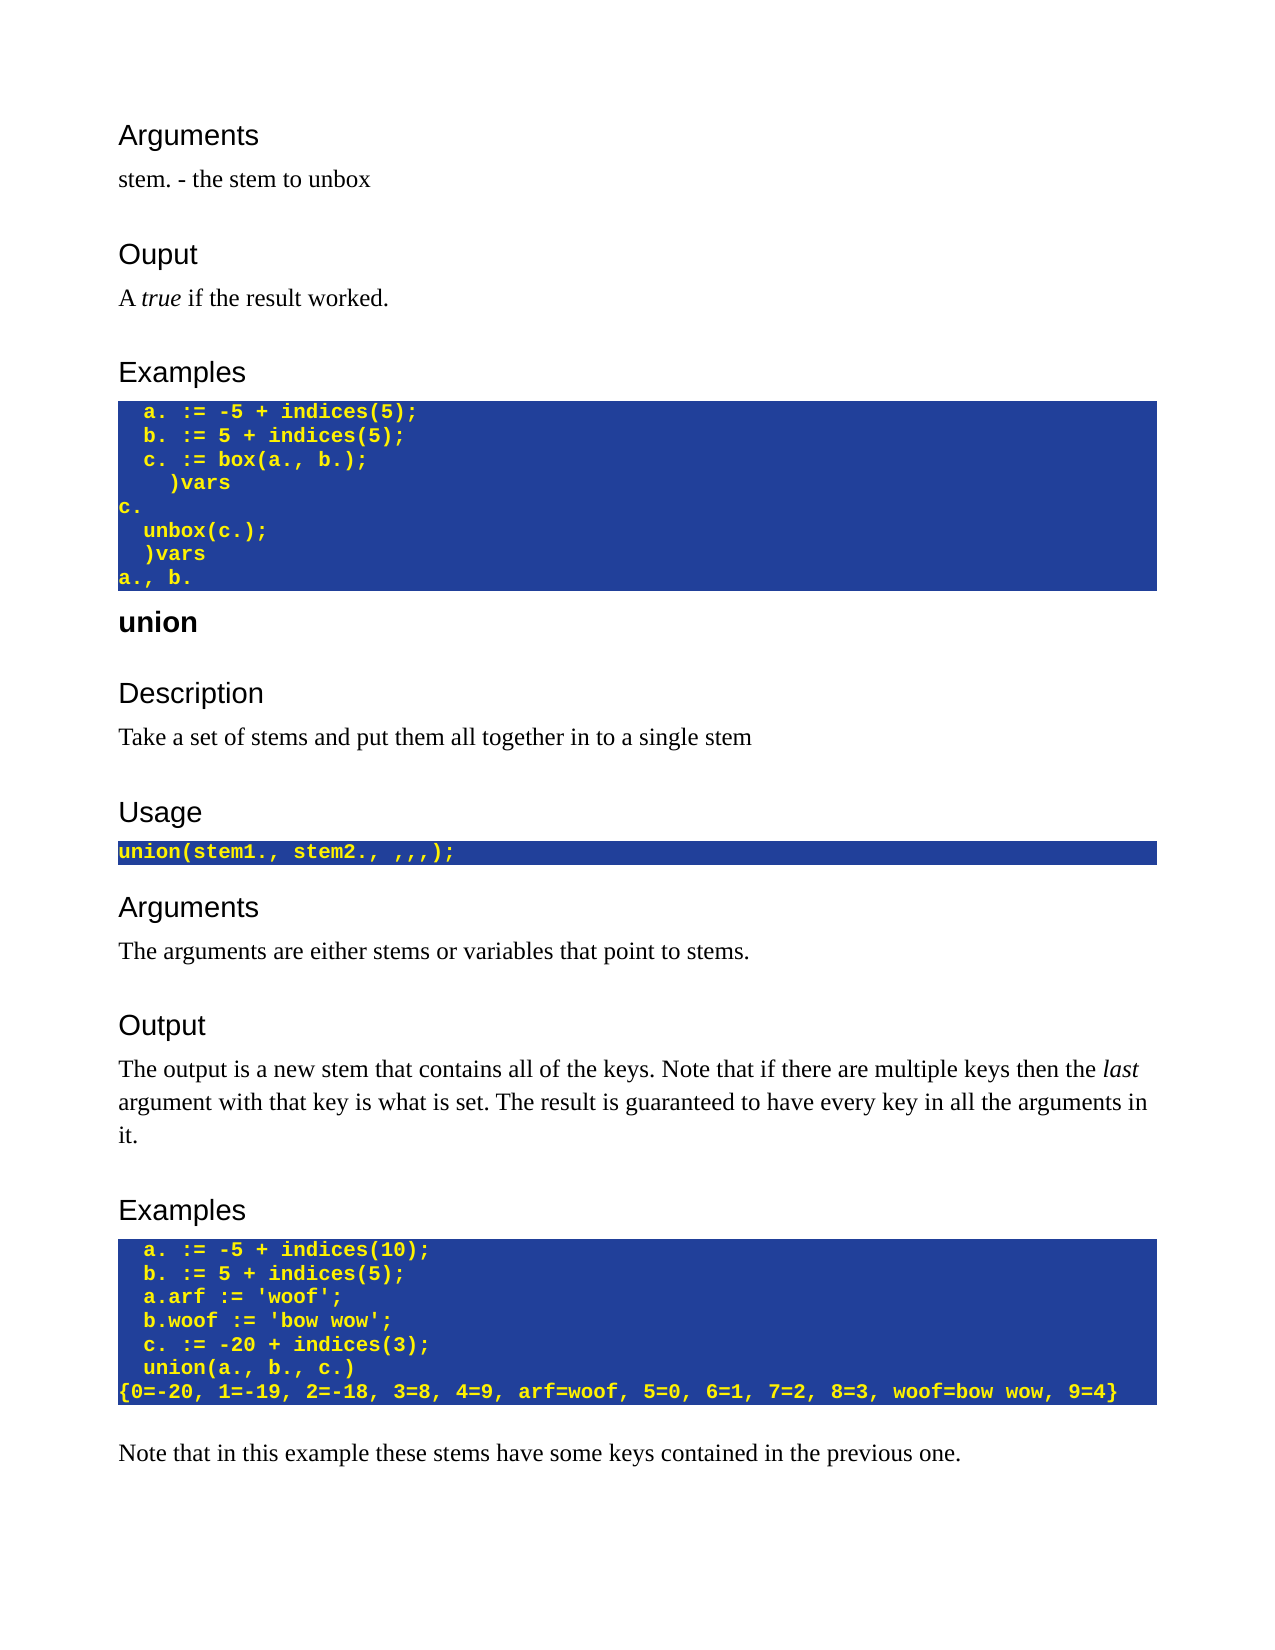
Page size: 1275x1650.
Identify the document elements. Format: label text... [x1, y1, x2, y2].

text c. [118, 496, 1157, 520]
subtitle Usage [118, 795, 1157, 829]
text a., b. [118, 567, 1157, 591]
text Note that in this example these stems have some keys contained in the previous one. [118, 1405, 1157, 1466]
text c. := -20 + indices(3); [118, 1334, 1157, 1357]
text b. := 5 + indices(5); [118, 425, 1157, 449]
subtitle Ouput [118, 237, 1157, 270]
text union(a., b., c.) [118, 1357, 1157, 1381]
text c. := box(a., b.); [118, 449, 1157, 472]
text Take a set of stems and put them all together in to a single stem [118, 722, 1157, 751]
text unbox(c.); [118, 520, 1157, 543]
text stem. - the stem to unbox [118, 164, 1157, 193]
subtitle Arguments [118, 890, 1157, 923]
subtitle Examples [118, 355, 1157, 389]
text union(stem1., stem2., ,,,); [118, 841, 1157, 865]
text a.arf := 'woof'; [118, 1286, 1157, 1310]
subtitle Output [118, 1008, 1157, 1042]
text b. := 5 + indices(5); [118, 1263, 1157, 1286]
text The output is a new stem that contains all of the keys. Note that if there are multiple keys then the last argument with that key is what is set. The result is guaranteed to have every key in all the arguments in it. [118, 1054, 1157, 1149]
text a. := -5 + indices(5); [118, 401, 1157, 425]
text {0=-20, 1=-19, 2=-18, 3=8, 4=9, arf=woof, 5=0, 6=1, 7=2, 8=3, woof=bow wow, 9=4} [118, 1381, 1157, 1405]
text a. := -5 + indices(10); [118, 1239, 1157, 1263]
subtitle Arguments [118, 118, 1157, 152]
text )vars [118, 543, 1157, 567]
text A true if the result worked. [118, 283, 1157, 312]
subtitle union [118, 605, 1157, 639]
subtitle Description [118, 676, 1157, 710]
text )vars [118, 472, 1157, 496]
subtitle Examples [118, 1193, 1157, 1227]
text The arguments are either stems or variables that point to stems. [118, 936, 1157, 964]
text b.woof := 'bow wow'; [118, 1310, 1157, 1334]
